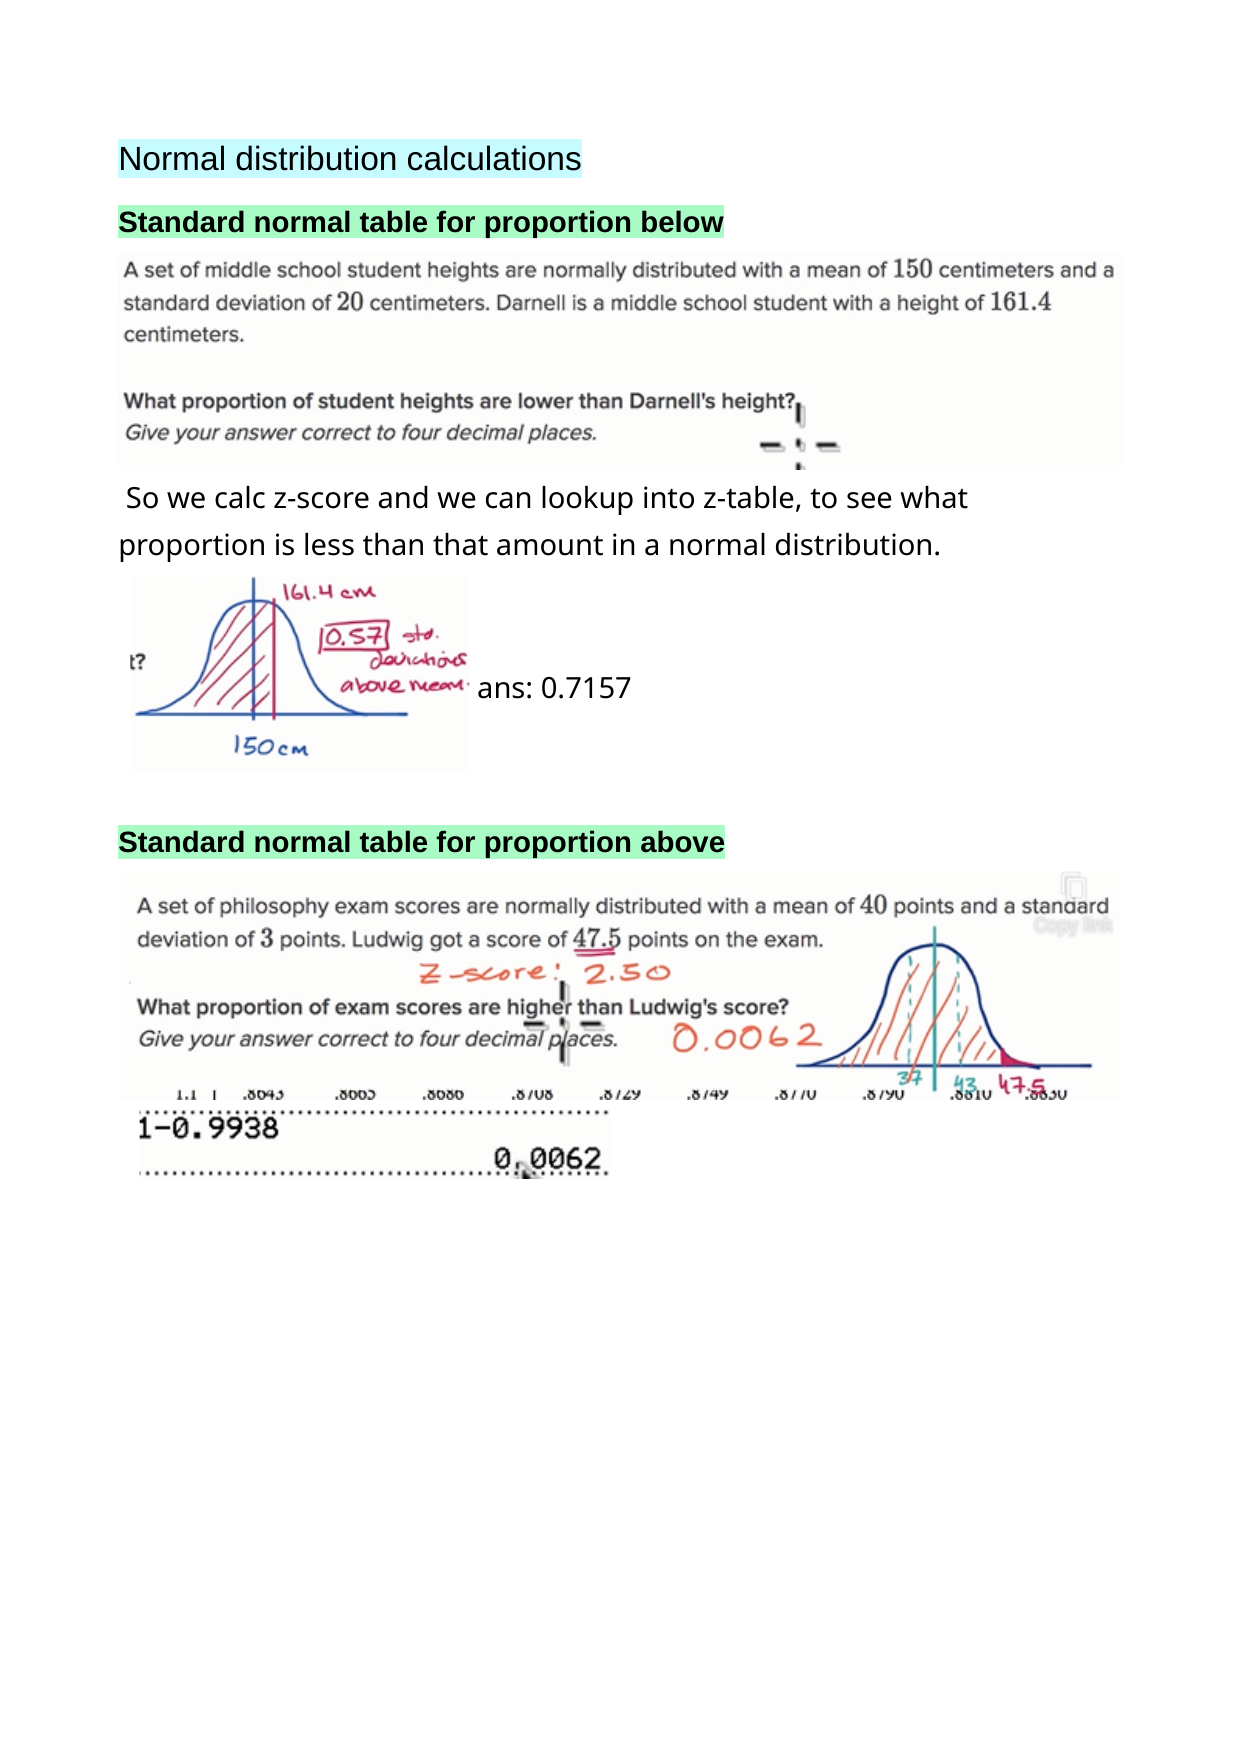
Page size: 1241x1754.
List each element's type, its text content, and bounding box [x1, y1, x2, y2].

picture [118, 251, 1123, 470]
picture [130, 575, 470, 771]
picture [139, 1109, 612, 1179]
picture [120, 871, 1121, 1100]
subtitle Standard normal table for proportion below [724, 205, 1122, 238]
subtitle Normal distribution calculations [582, 139, 1122, 178]
text So we calc z-score and we can lookup into z-table, to see what proportion is less than that amount in a normal distribution. [118, 470, 1122, 564]
text [118, 667, 130, 707]
text ans: 0.7157 [470, 667, 1122, 707]
subtitle Standard normal table for proportion above [725, 825, 1122, 859]
